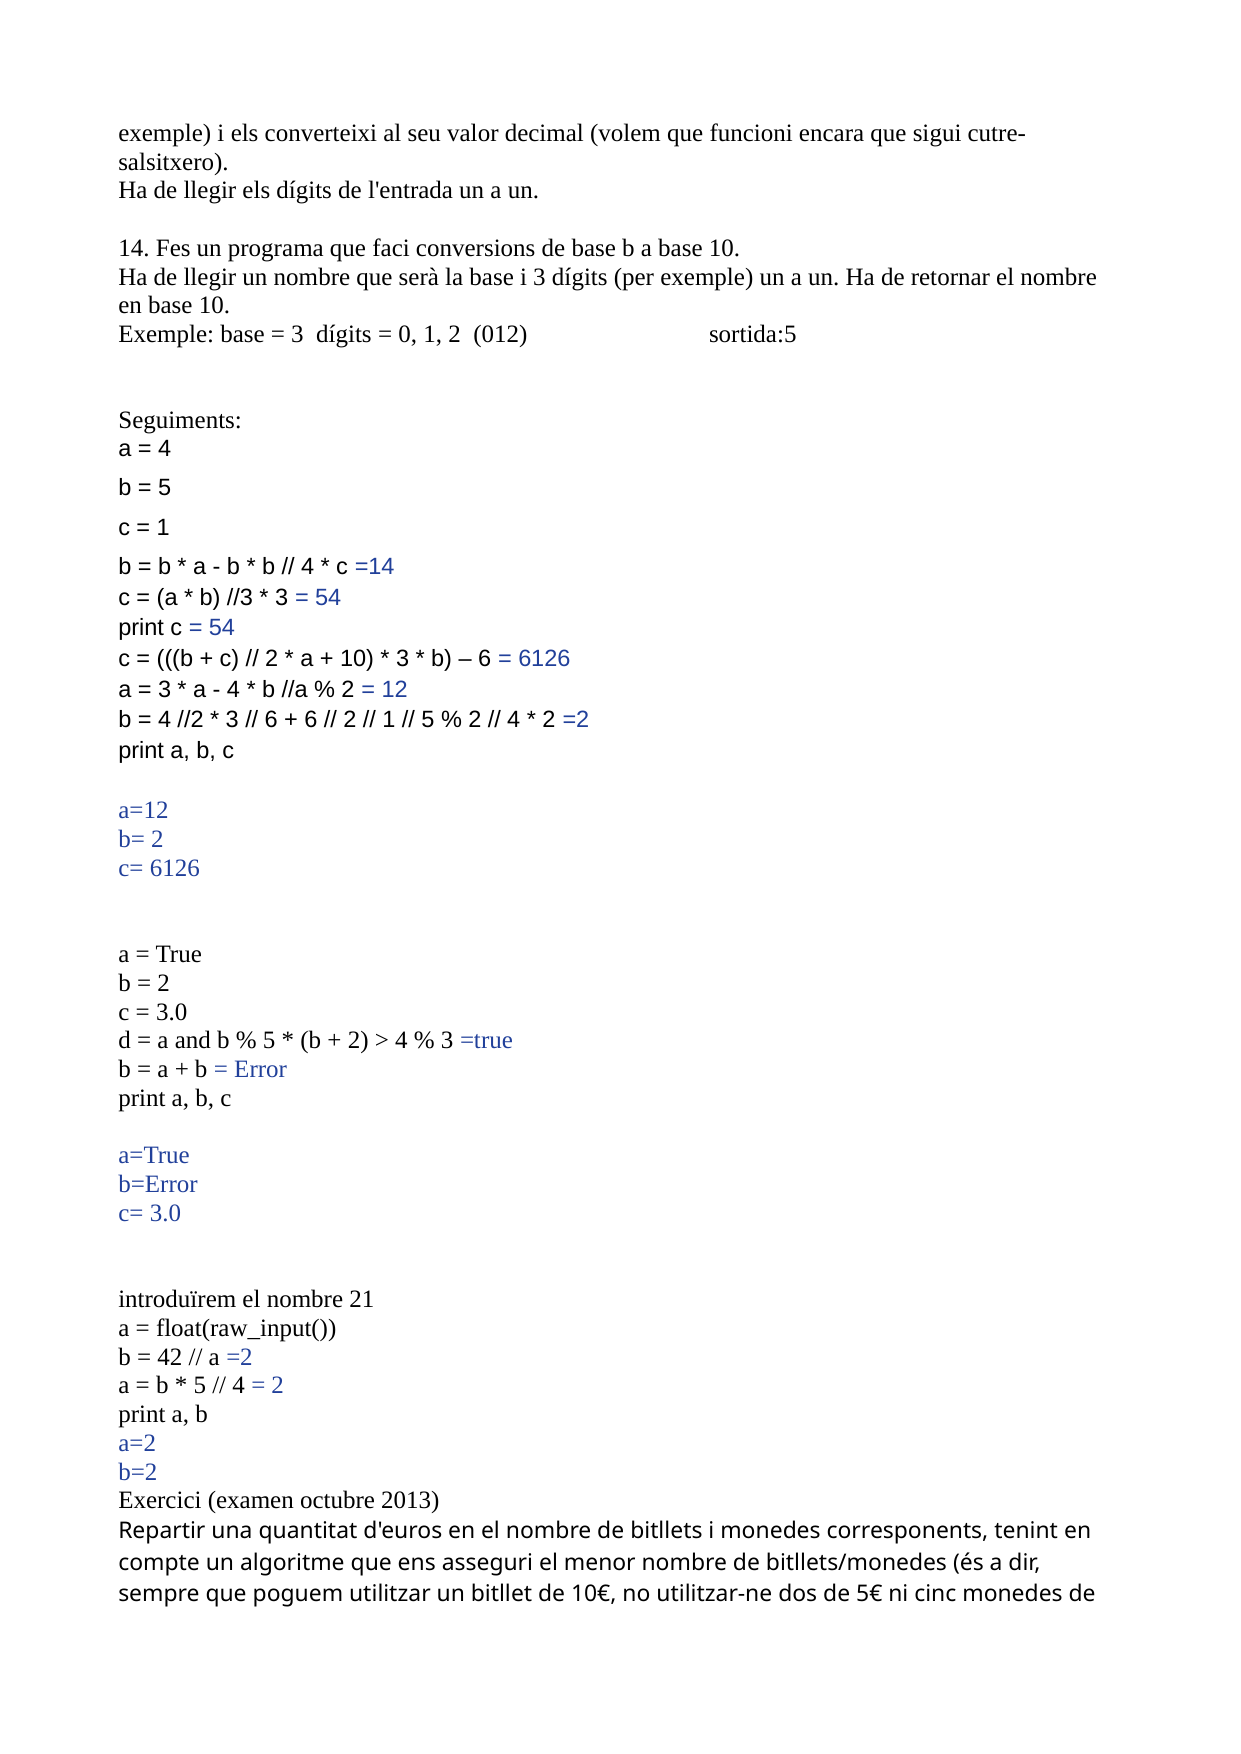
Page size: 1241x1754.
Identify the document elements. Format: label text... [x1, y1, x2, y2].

text print a, b, c [118, 736, 1122, 763]
text b = a + b = Error [118, 1054, 1122, 1083]
text c = (((b + c) // 2 * a + 10) * 3 * b) – 6 = 6126 [118, 644, 1122, 671]
text a = float(raw_input()) [118, 1313, 1122, 1342]
text Exercici (examen octubre 2013) [118, 1486, 1122, 1514]
text 14. Fes un programa que faci conversions de base b a base 10. [118, 233, 1122, 262]
text Exemple: base = 3 dígits = 0, 1, 2 (012) sortida:5 [118, 319, 1122, 348]
text b=2 [118, 1457, 1122, 1486]
text b = 2 [118, 968, 1122, 997]
text a = True [118, 939, 1122, 968]
text b = 42 // a =2 [118, 1342, 1122, 1371]
text b= 2 [118, 824, 1122, 853]
text Seguiments: [118, 406, 1122, 434]
text Repartir una quantitat d'euros en el nombre de bitllets i monedes corresponents, tenint en compte un algoritme que ens asseguri el menor nombre de bitllets/monedes (és a dir, sempre que poguem utilitzar un bitllet de 10€, no utilitzar-ne dos de 5€ ni cinc monedes de [118, 1514, 1122, 1608]
text b = 4 //2 * 3 // 6 + 6 // 2 // 1 // 5 % 2 // 4 * 2 =2 [118, 706, 1122, 732]
text print c = 54 [118, 614, 1122, 641]
text b = 5 [118, 474, 1122, 501]
text a = 4 [118, 434, 1122, 461]
text b=Error [118, 1169, 1122, 1198]
text a=True [118, 1141, 1122, 1169]
text a = 3 * a - 4 * b //a % 2 = 12 [118, 675, 1122, 702]
text d = a and b % 5 * (b + 2) > 4 % 3 =true [118, 1026, 1122, 1054]
text a=12 [118, 796, 1122, 824]
text c = (a * b) //3 * 3 = 54 [118, 583, 1122, 610]
text exemple) i els converteixi al seu valor decimal (volem que funcioni encara que sigui cutre-salsitxero). [118, 118, 1122, 176]
text c = 1 [118, 513, 1122, 540]
text c= 3.0 [118, 1198, 1122, 1227]
text print a, b [118, 1399, 1122, 1428]
text b = b * a - b * b // 4 * c =14 [118, 552, 1122, 579]
text Ha de llegir un nombre que serà la base i 3 dígits (per exemple) un a un. Ha de retornar el nombre en base 10. [118, 262, 1122, 319]
text a = b * 5 // 4 = 2 [118, 1371, 1122, 1399]
text c = 3.0 [118, 997, 1122, 1026]
text print a, b, c [118, 1083, 1122, 1112]
text a=2 [118, 1428, 1122, 1457]
text introduïrem el nombre 21 [118, 1284, 1122, 1313]
text c= 6126 [118, 853, 1122, 882]
text Ha de llegir els dígits de l'entrada un a un. [118, 176, 1122, 204]
